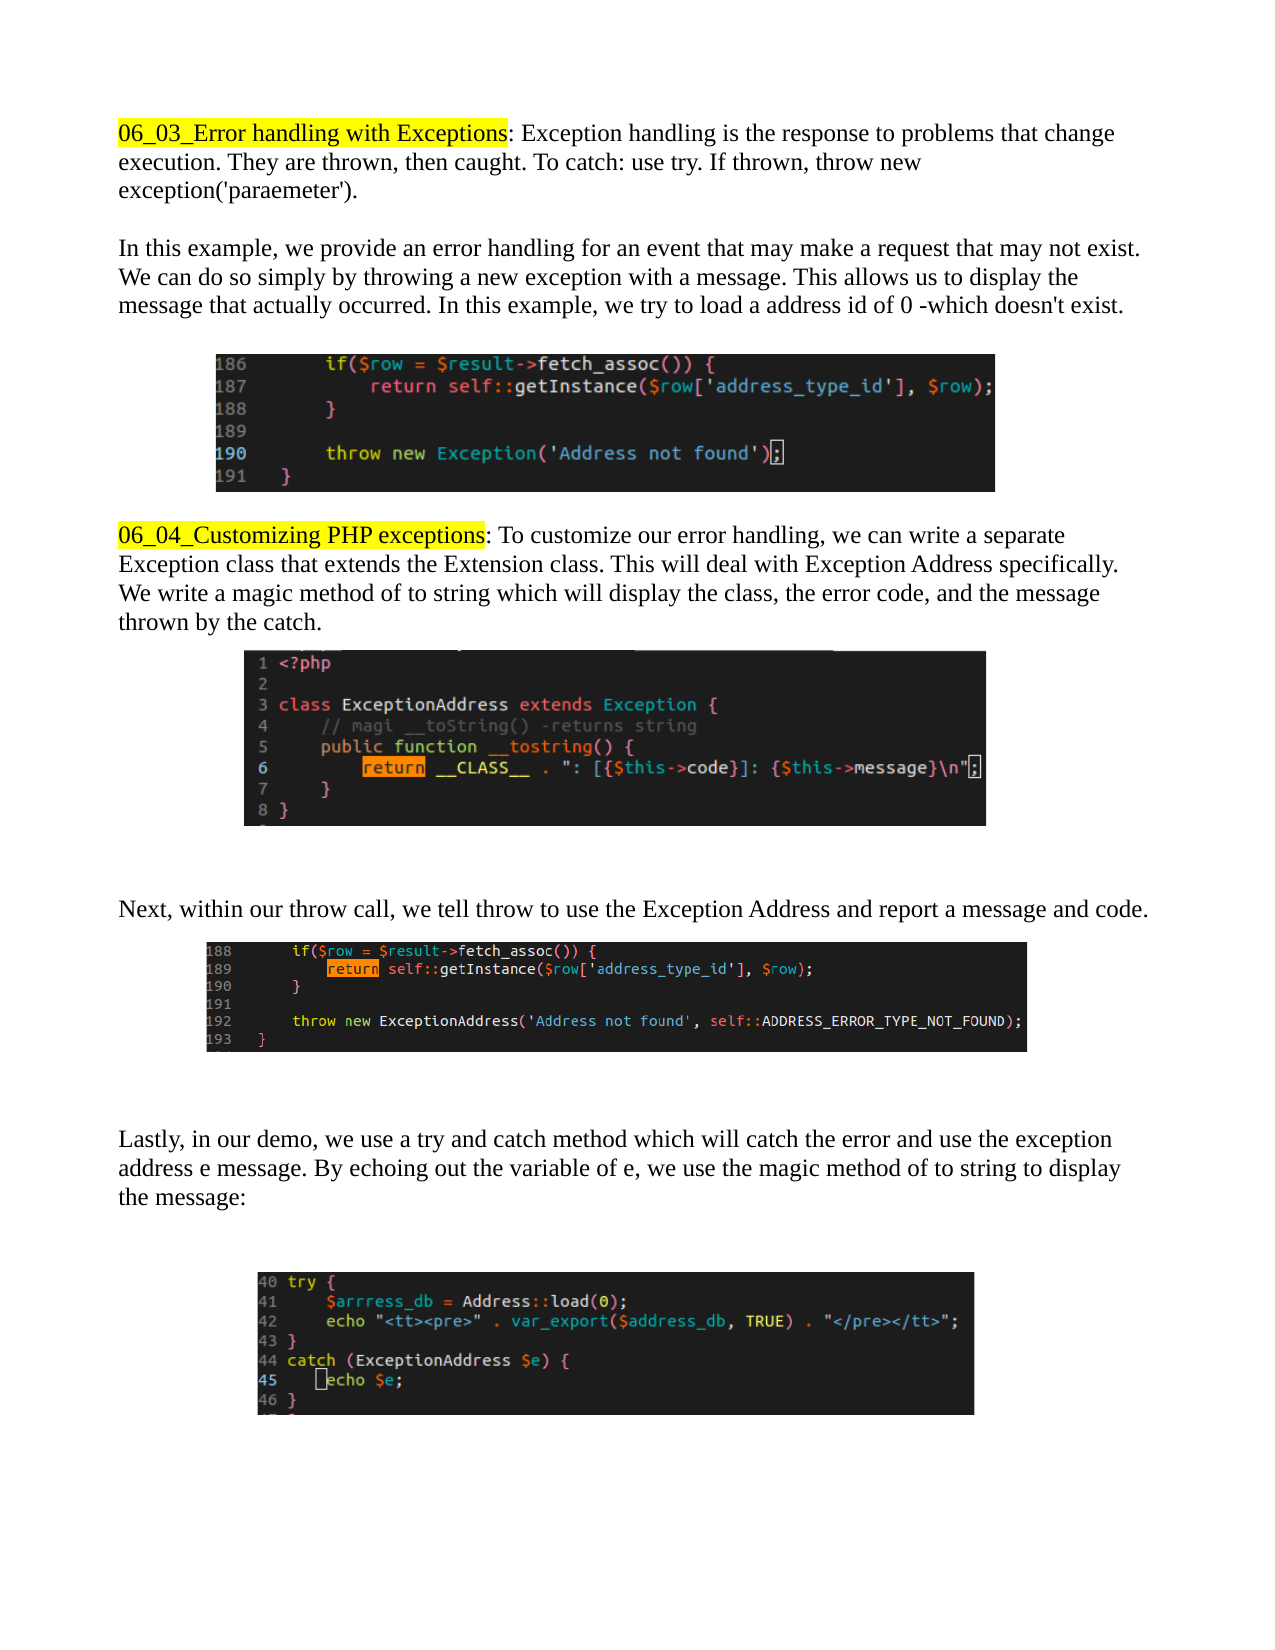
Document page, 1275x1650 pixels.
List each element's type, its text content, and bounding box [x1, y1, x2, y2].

picture [206, 942, 1028, 1052]
text Lastly, in our demo, we use a try and catch method which will catch the error and use the exception address e message. By echoing out the variable of e, we use the magic method of to string to display the message: [118, 1124, 1157, 1239]
picture [244, 650, 987, 826]
picture [257, 1272, 975, 1415]
text 06_03_Error handling with Exceptions: Exception handling is the response to problems that change execution. They are thrown, then caught. To catch: use try. If thrown, throw new exception('paraemeter'). [118, 118, 1157, 204]
text In this example, we provide an error handling for an event that may make a request that may not exist. We can do so simply by throwing a new exception with a message. This allows us to display the message that actually occurred. In this example, we try to load a address id of 0 -which doesn't exist. [118, 233, 1157, 319]
text 06_04_Customizing PHP exceptions: To customize our error handling, we can write a separate Exception class that extends the Extension class. This will deal with Exception Address specifically. We write a magic method of to string which will display the class, the error code, and the message thrown by the catch. [118, 521, 1157, 636]
text Next, within our throw call, we tell throw to use the Exception Address and report a message and code. [118, 894, 1157, 923]
picture [215, 354, 996, 492]
